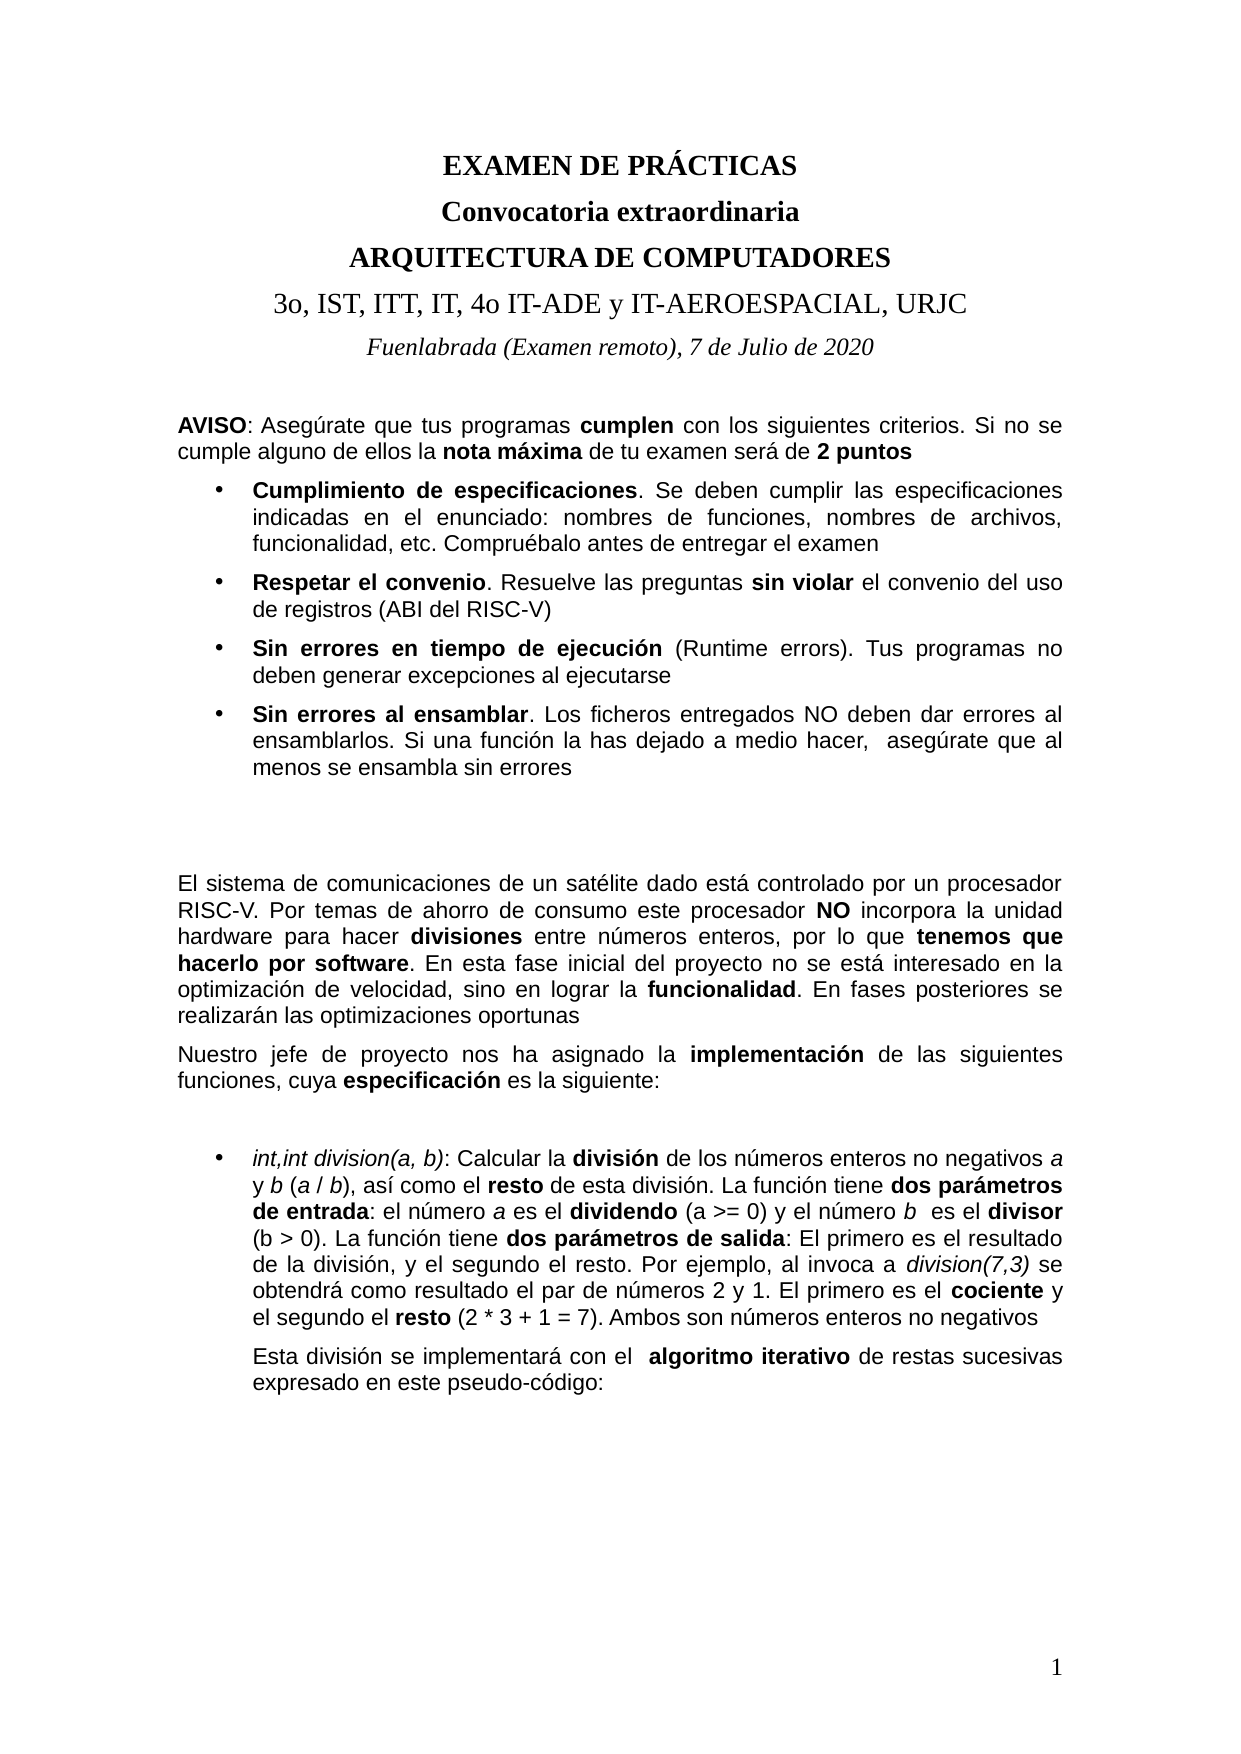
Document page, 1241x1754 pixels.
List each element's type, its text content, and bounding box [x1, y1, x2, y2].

text 3o, IST, ITT, IT, 4o IT-ADE y IT-AEROESPACIAL, URJC [177, 286, 1063, 319]
list Sin errores en tiempo de ejecución (Runtime errors). Tus programas no deben generar excepciones al ejecutarse [215, 635, 1063, 688]
text AVISO: Asegúrate que tus programas cumplen con los siguientes criterios. Si no se cumple alguno de ellos la nota máxima de tu examen será de 2 puntos [177, 412, 1063, 464]
list Esta división se implementará con el algoritmo iterativo de restas sucesivas expresado en este pseudo-código: [215, 1343, 1063, 1395]
list Respetar el convenio. Resuelve las preguntas sin violar el convenio del uso de registros (ABI del RISC-V) [215, 569, 1063, 622]
text Fuenlabrada (Examen remoto), 7 de Julio de 2020 [177, 332, 1063, 361]
list Sin errores al ensamblar. Los ficheros entregados NO deben dar errores al ensamblarlos. Si una función la has dejado a medio hacer, asegúrate que al menos se ensambla sin errores [215, 701, 1063, 780]
text Nuestro jefe de proyecto nos ha asignado la implementación de las siguientes funciones, cuya especificación es la siguiente: [177, 1041, 1063, 1094]
text ARQUITECTURA DE COMPUTADORES [177, 240, 1063, 273]
text Convocatoria extraordinaria [177, 194, 1063, 227]
list int,int division(a, b): Calcular la división de los números enteros no negativos a y b (a / b), así como el resto de esta división. La función tiene dos parámetros de entrada: el número a es el dividendo (a >= 0) y el número b es el divisor (b > 0). La función tiene dos parámetros de salida: El primero es el resultado de la división, y el segundo el resto. Por ejemplo, al invoca a division(7,3) se obtendrá como resultado el par de números 2 y 1. El primero es el cociente y el segundo el resto (2 * 3 + 1 = 7). Ambos son números enteros no negativos [215, 1145, 1063, 1330]
list Cumplimiento de especificaciones. Se deben cumplir las especificaciones indicadas en el enunciado: nombres de funciones, nombres de archivos, funcionalidad, etc. Compruébalo antes de entregar el examen [215, 477, 1063, 557]
text El sistema de comunicaciones de un satélite dado está controlado por un procesador RISC-V. Por temas de ahorro de consumo este procesador NO incorpora la unidad hardware para hacer divisiones entre números enteros, por lo que tenemos que hacerlo por software. En esta fase inicial del proyecto no se está interesado en la optimización de velocidad, sino en lograr la funcionalidad. En fases posteriores se realizarán las optimizaciones oportunas [177, 870, 1063, 1028]
text EXAMEN DE PRÁCTICAS [177, 148, 1063, 181]
